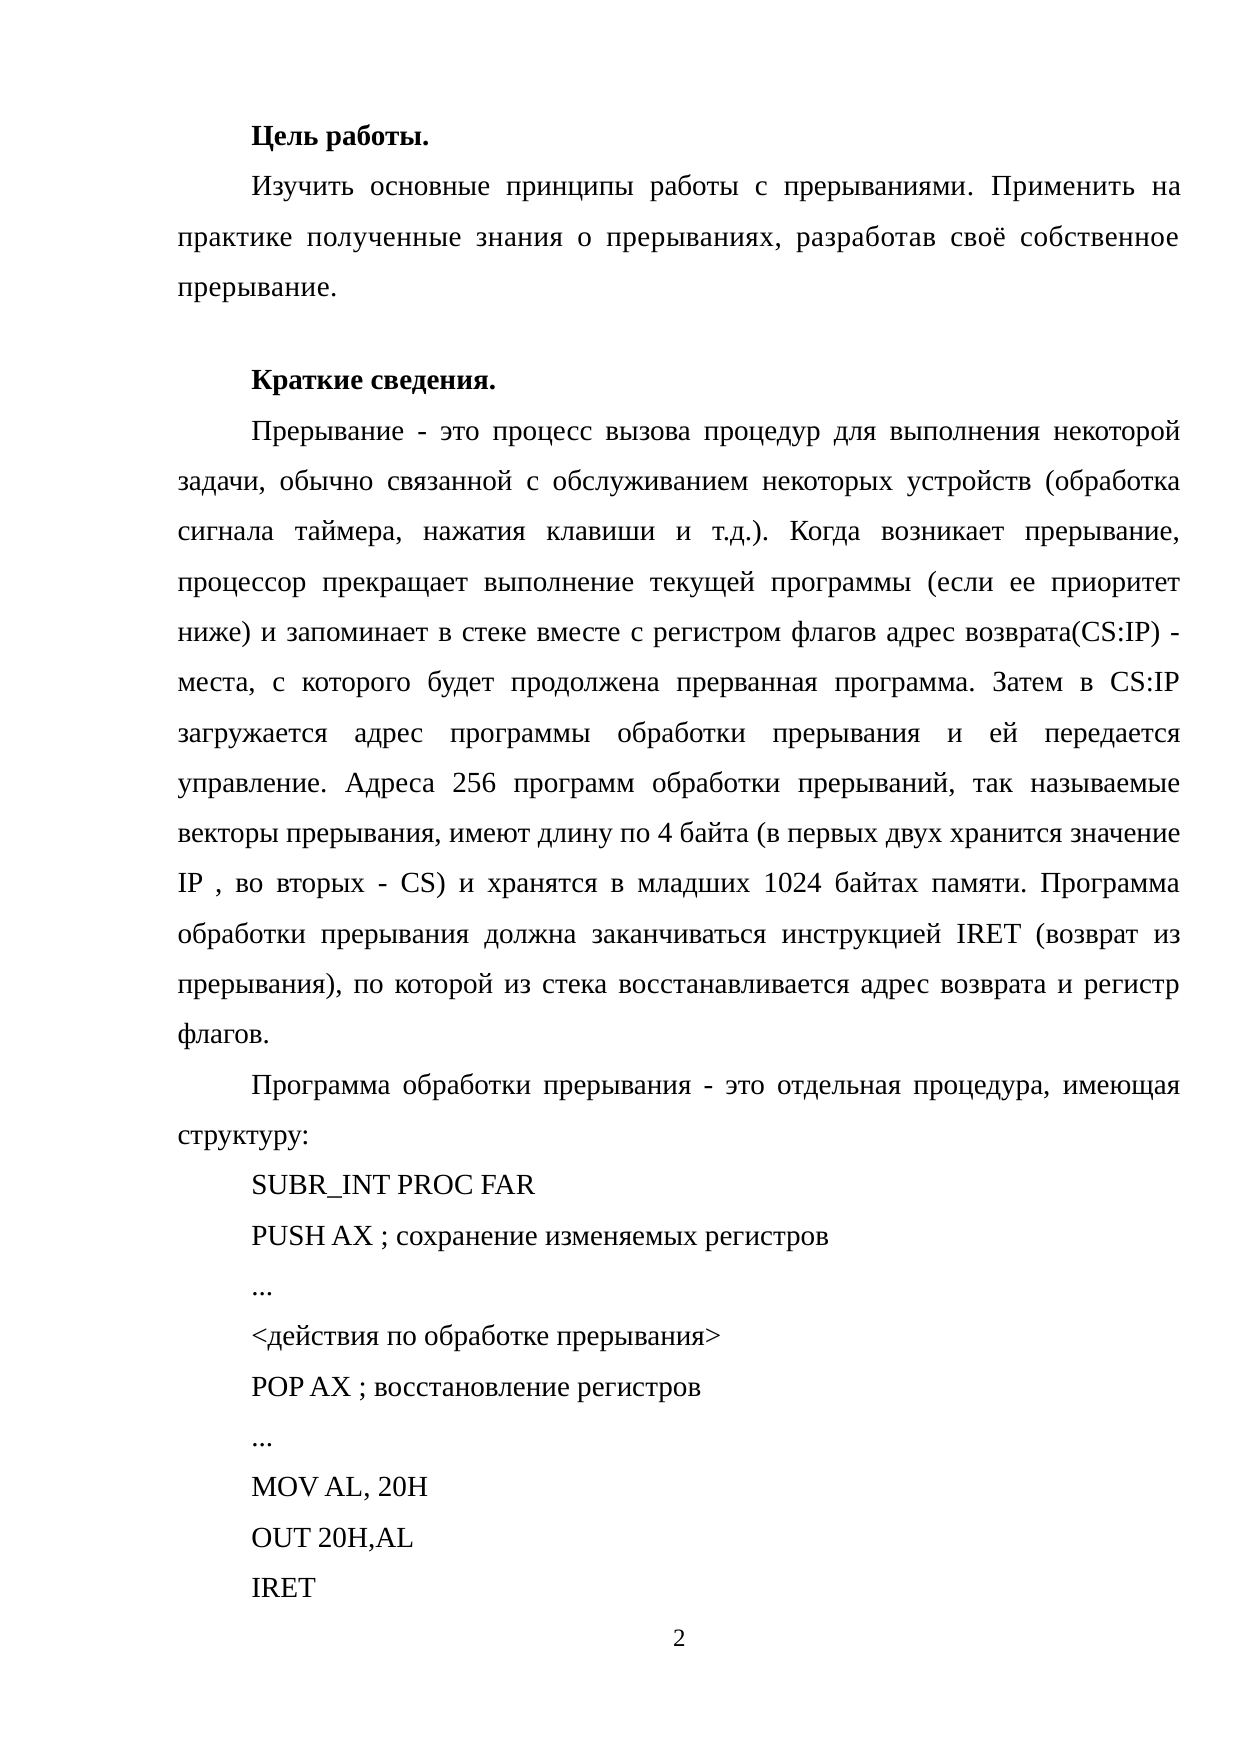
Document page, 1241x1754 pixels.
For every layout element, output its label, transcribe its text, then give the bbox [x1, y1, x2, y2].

text MOV AL, 20H [177, 1469, 1181, 1503]
text <действия по обработке прерывания> [177, 1318, 1181, 1352]
text SUBR_INT PROC FAR [177, 1167, 1181, 1201]
text Краткие сведения. [177, 362, 1181, 396]
text ... [177, 1419, 1181, 1453]
text POP AX ; восстановление регистров [177, 1369, 1181, 1402]
text ... [177, 1268, 1181, 1302]
text Цель работы. [177, 118, 1181, 152]
text OUT 20H,AL [177, 1520, 1181, 1553]
text PUSH AX ; сохранение изменяемых регистров [177, 1218, 1181, 1251]
text Прерывание - это процесс вызова процедур для выполнения некоторой задачи, обычно связанной с обслуживанием некоторых устройств (обработка сигнала таймера, нажатия клавиши и т.д.). Когда возникает прерывание, процессор прекращает выполнение текущей программы (если ее приоритет ниже) и запоминает в стеке вместе с регистром флагов адрес возврата(CS:IP) - места, с которого будет продолжена прерванная программа. Затем в CS:IP загружается адрес программы обработки прерывания и ей передается управление. Адреса 256 программ обработки прерываний, так называемые векторы прерывания, имеют длину по 4 байта (в первых двух хранится значение IP , во вторых - CS) и хранятся в младших 1024 байтах памяти. Программа обработки прерывания должна заканчиваться инструкцией IRET (возврат из прерывания), по которой из стека восстанавливается адрес возврата и регистр флагов. [177, 413, 1181, 1050]
text Программа обработки прерывания - это отдельная процедура, имеющая структуру: [177, 1067, 1181, 1151]
text Изучить основные принципы работы с прерываниями. Применить на практике полученные знания о прерываниях, разработав своё собственное прерывание. [177, 168, 1181, 303]
text IRET [177, 1570, 1181, 1603]
